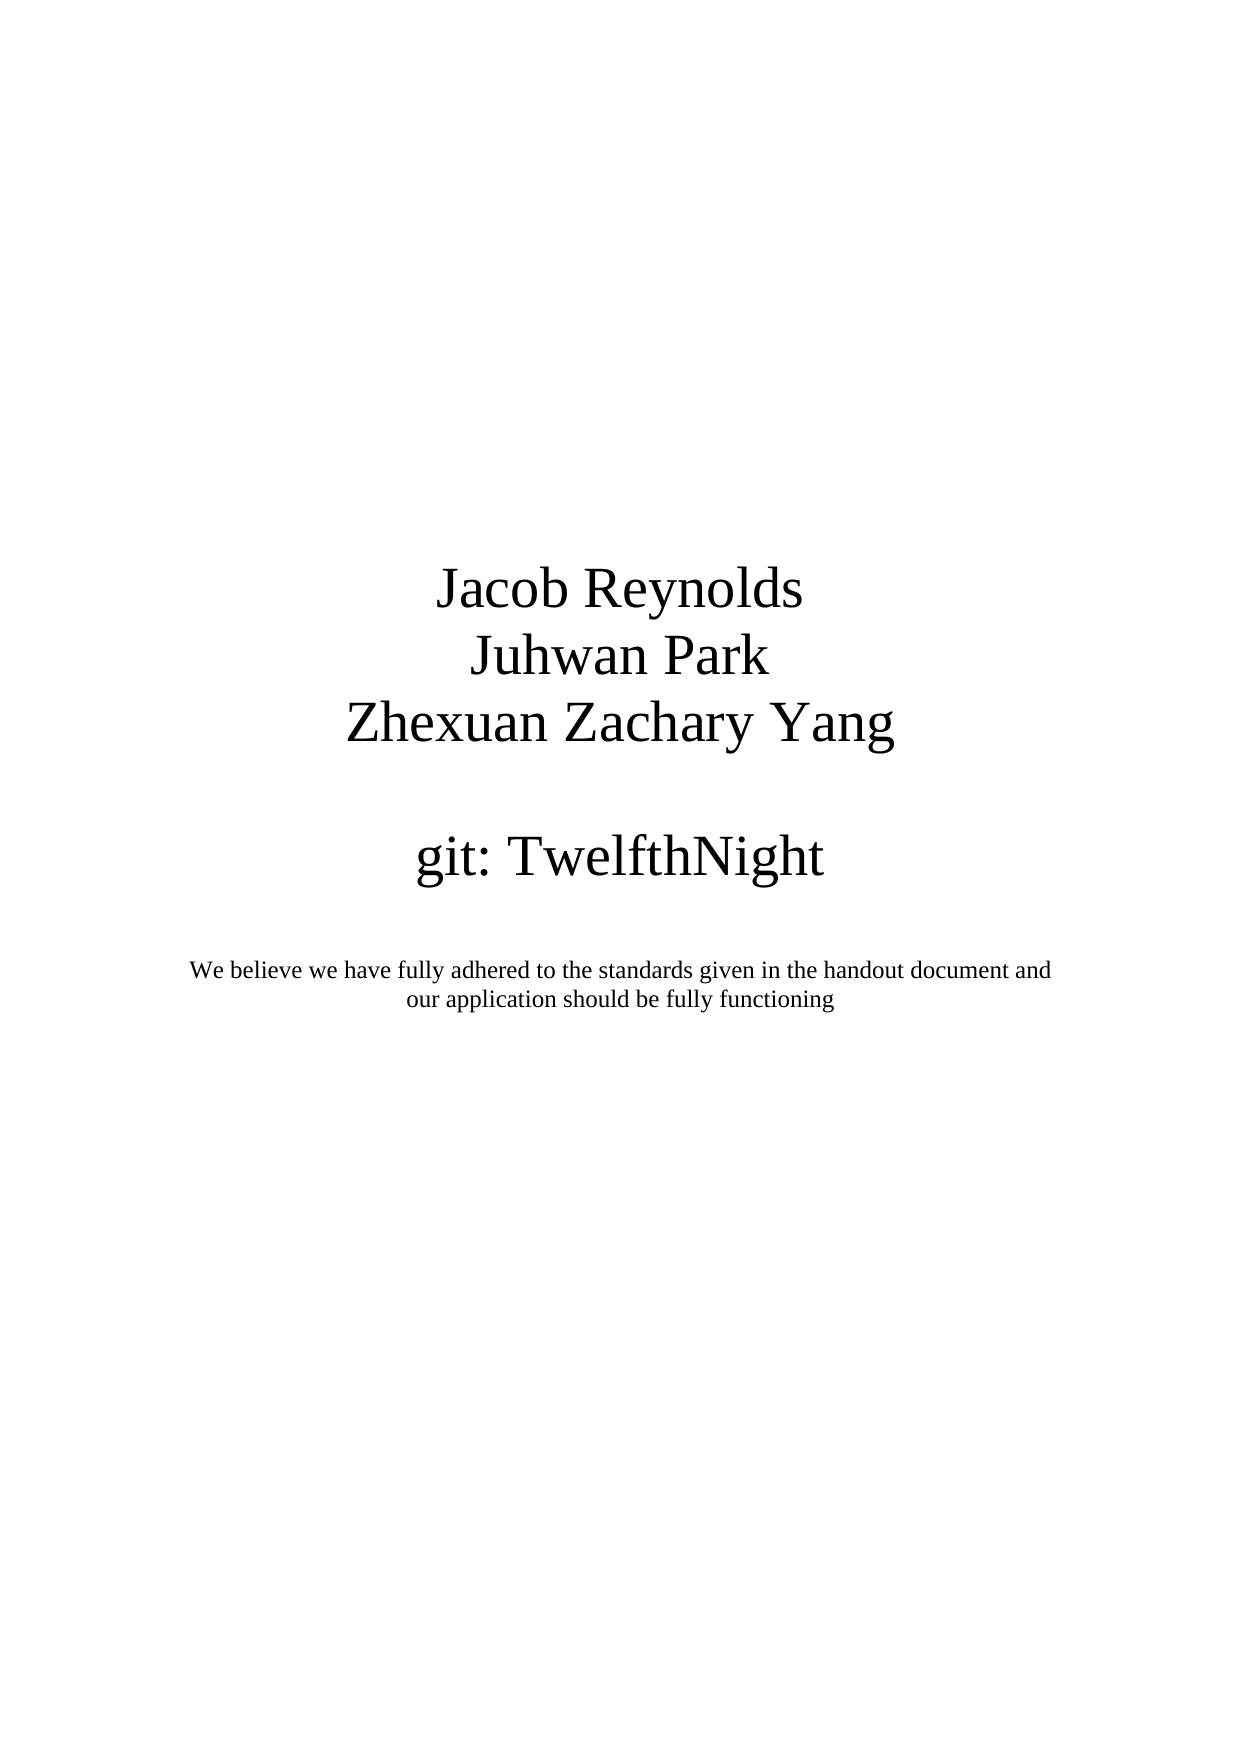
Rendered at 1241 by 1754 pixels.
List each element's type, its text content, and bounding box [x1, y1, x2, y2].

text Juhwan Park [150, 619, 1090, 687]
text We believe we have fully adhered to the standards given in the handout document and [150, 955, 1090, 984]
text Zhexuan Zachary Yang [150, 687, 1090, 754]
text Jacob Reynolds [150, 552, 1090, 619]
text our application should be fully functioning [150, 984, 1090, 1012]
text git: TwelfthNight [150, 821, 1090, 888]
